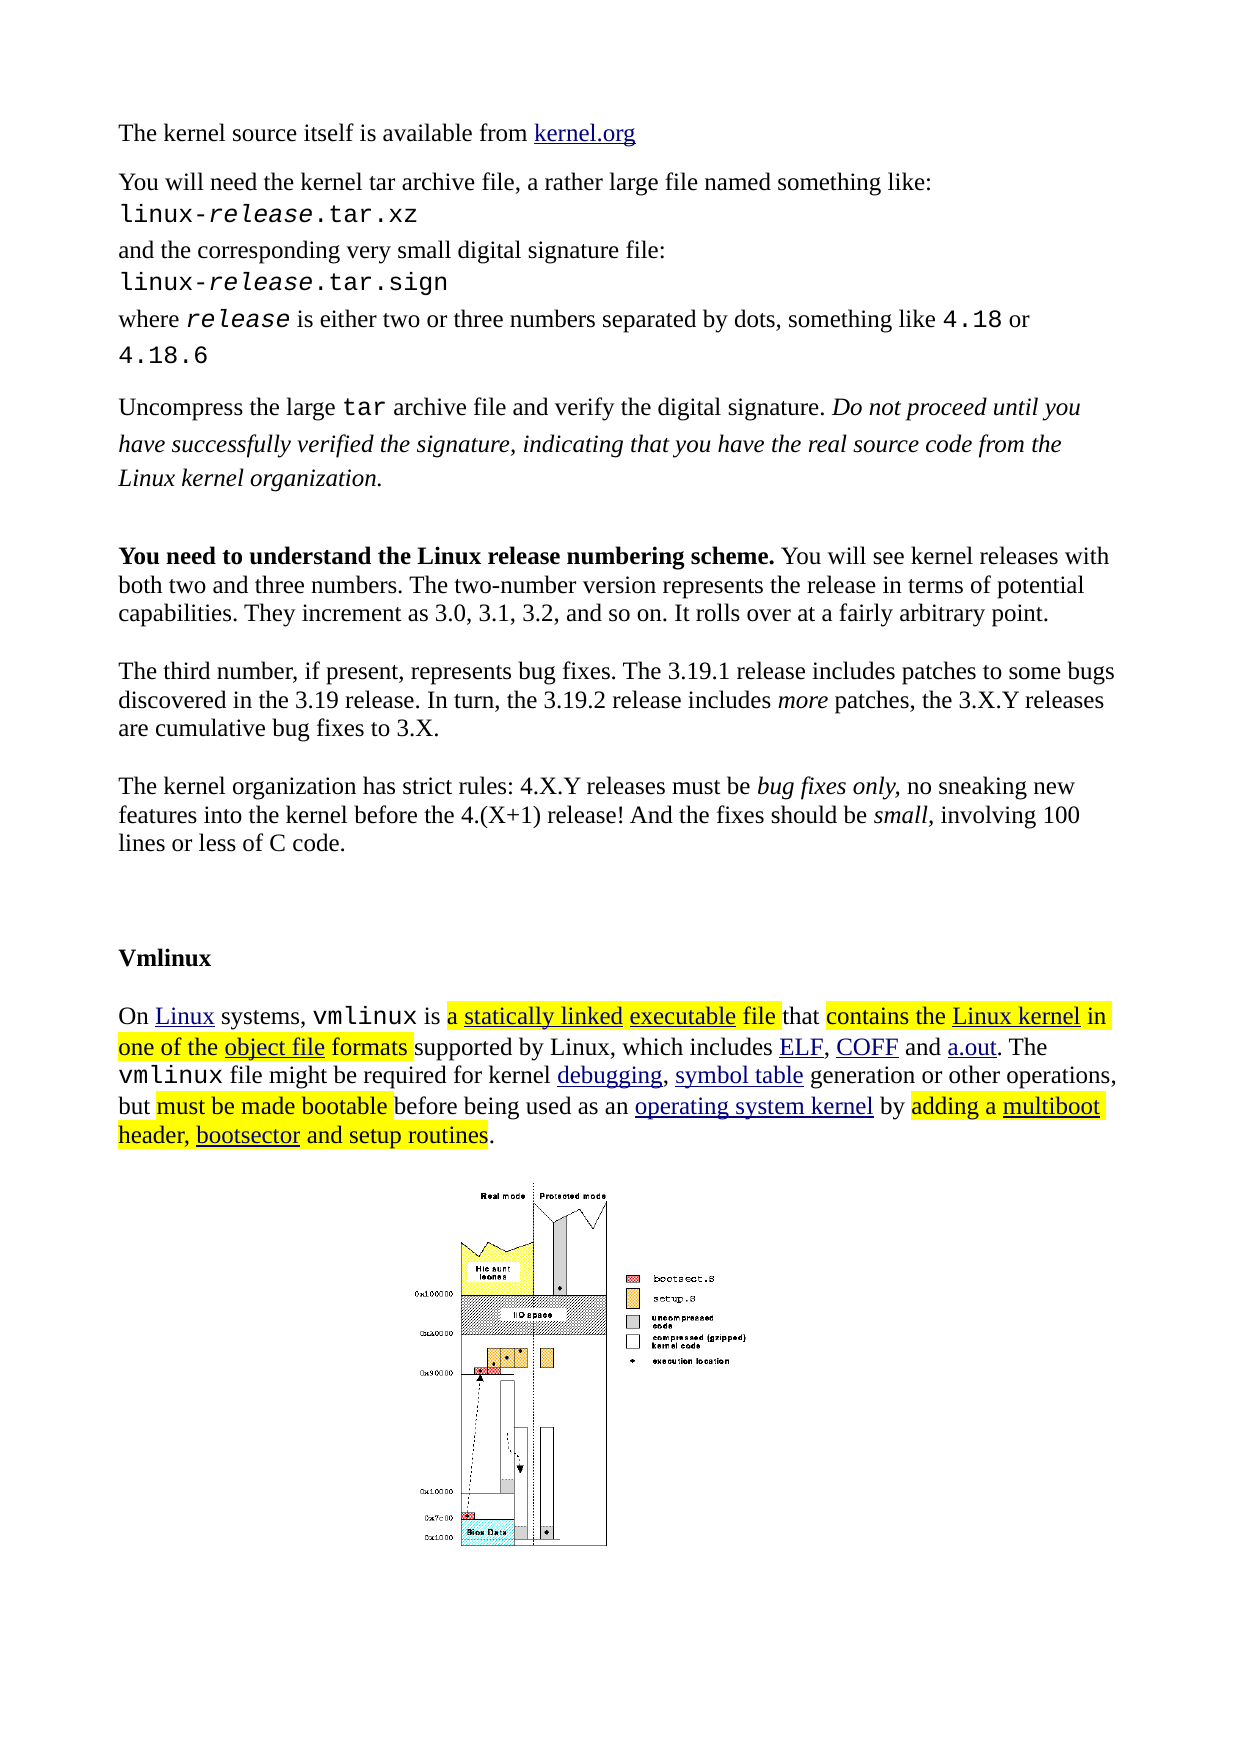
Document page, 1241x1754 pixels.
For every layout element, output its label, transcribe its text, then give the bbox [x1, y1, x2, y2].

text You need to understand the Linux release numbering scheme. You will see kernel releases with both two and three numbers. The two-number version represents the release in terms of potential capabilities. They increment as 3.0, 3.1, 3.2, and so on. It rolls over at a fairly arbitrary point. [118, 541, 1122, 627]
picture [390, 1173, 754, 1578]
text Vmlinux [118, 943, 1122, 972]
text Uncompress the large tar archive file and verify the digital signature. Do not proceed until you have successfully verified the signature, indicating that you have the real source code from the Linux kernel organization. [118, 392, 1122, 492]
text The kernel organization has strict rules: 4.X.Y releases must be bug fixes only, no sneaking new features into the kernel before the 4.(X+1) release! And the fixes should be small, involving 100 lines or less of C code. [118, 771, 1122, 857]
text The third number, if present, represents bug fixes. The 3.19.1 release includes patches to some bugs discovered in the 3.19 release. In turn, the 3.19.2 release includes more patches, the 3.X.Y releases are cumulative bug fixes to 3.X. [118, 656, 1122, 742]
text You will need the kernel tar archive file, a rather large file named something like: linux-release.tar.xz and the corresponding very small digital signature file: linux-release.tar.sign where release is either two or three numbers separated by dots, something like 4.18 or 4.18.6 [118, 167, 1122, 371]
text The kernel source itself is available from kernel.org [118, 118, 1122, 147]
text On Linux systems, vmlinux is a statically linked executable file that contains the Linux kernel in one of the object file formats supported by Linux, which includes ELF, COFF and a.out. The vmlinux file might be required for kernel debugging, symbol table generation or other operations, but must be made bootable before being used as an operating system kernel by adding a multiboot header, bootsector and setup routines. [118, 1001, 1122, 1149]
